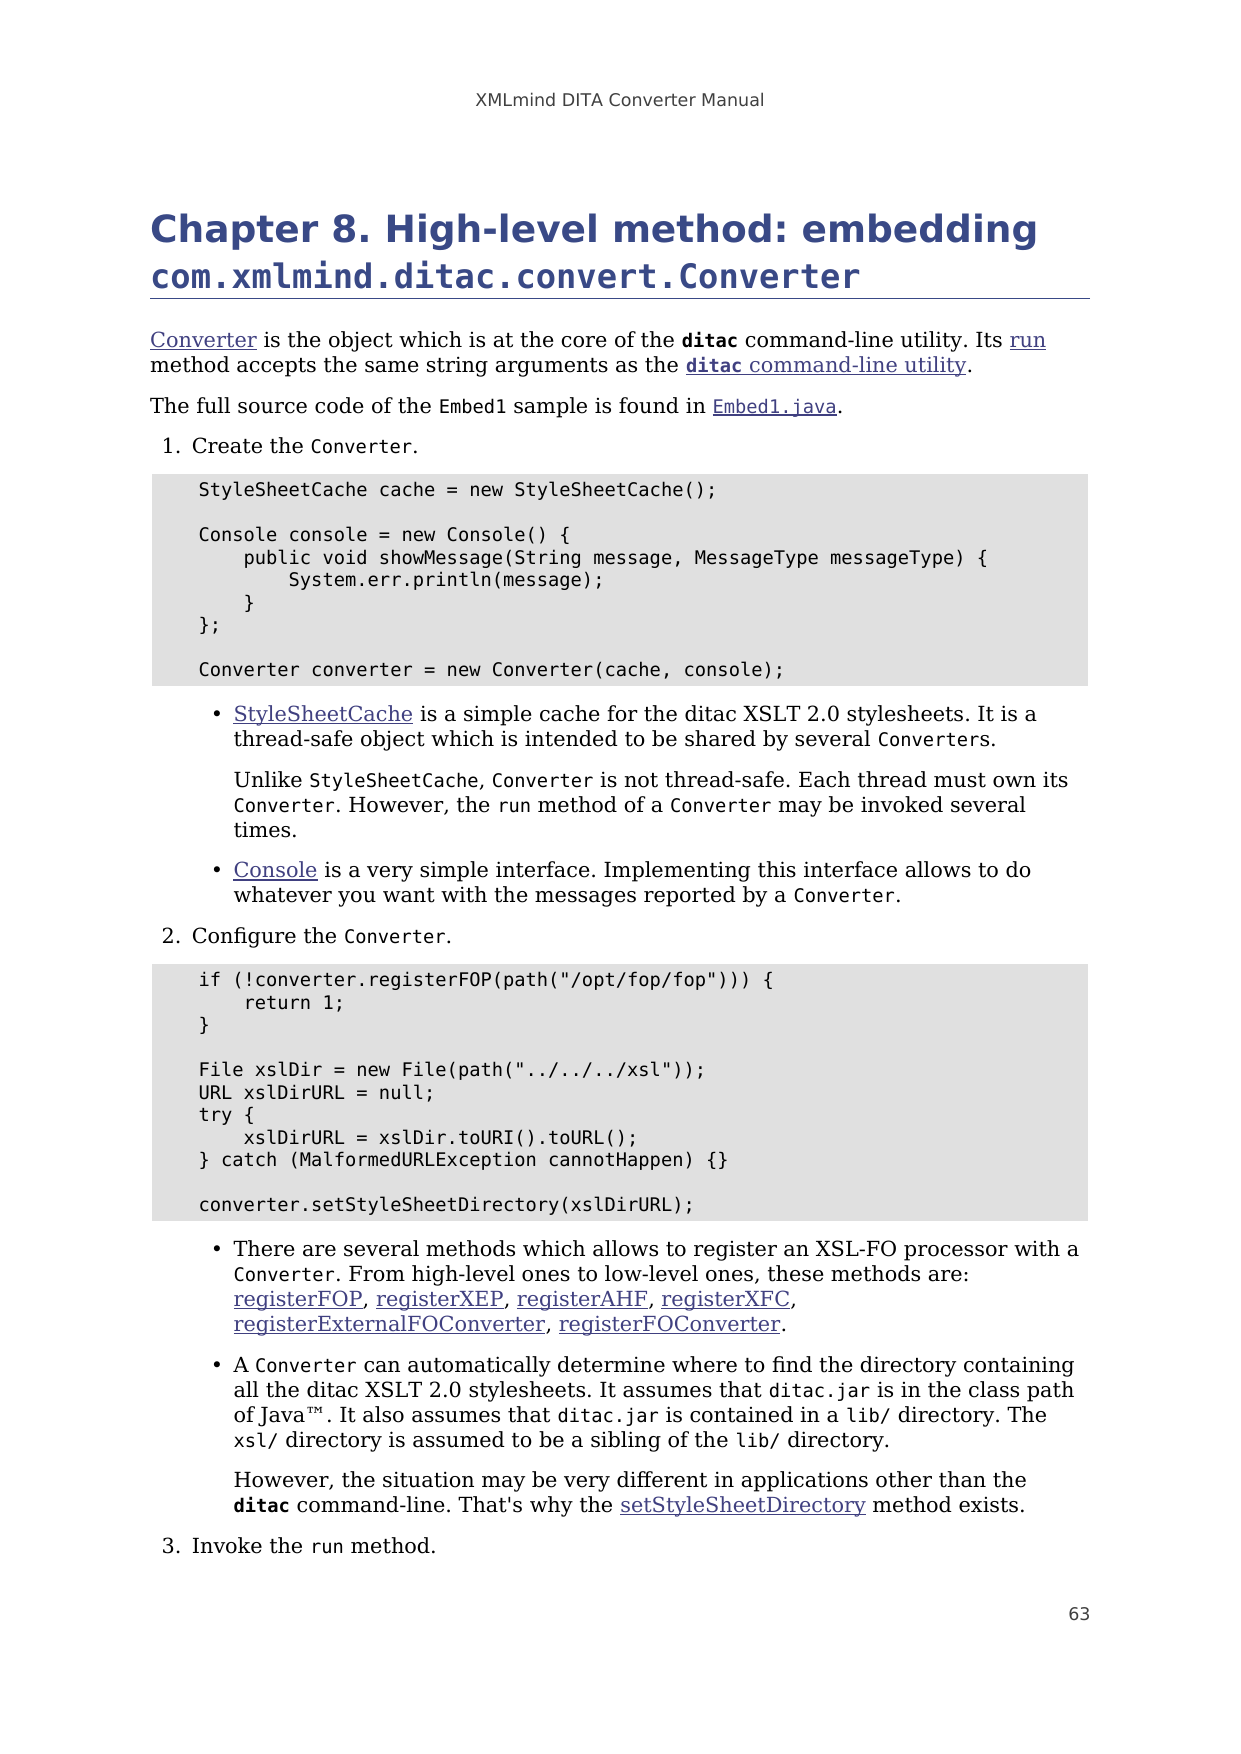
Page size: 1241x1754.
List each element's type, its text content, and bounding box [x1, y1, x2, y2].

list Invoke the run method. [150, 1533, 1090, 1558]
text Converter is the object which is at the core of the ditac command-line utility. Its run method accepts the same string arguments as the ditac command-line utility. [150, 327, 1090, 377]
list Console is a very simple interface. Implementing this interface allows to do whatever you want with the messages reported by a Converter. [192, 858, 1090, 908]
list There are several methods which allows to register an XSL-FO processor with a Converter. From high-level ones to low-level ones, these methods are: registerFOP, registerXEP, registerAHF, registerXFC, registerExternalFOConverter, registerFOConverter. [192, 1236, 1090, 1336]
list if (!converter.registerFOP(path("/opt/fop/fop"))) { return 1; } File xslDir = new File(path("../../../xsl")); URL xslDirURL = null; try { xslDirURL = xslDir.toURI().toURL(); } catch (MalformedURLException cannotHappen) {} converter.setStyleSheetDirectory(xslDirURL); [152, 964, 1088, 1221]
list Unlike StyleSheetCache, Converter is not thread-safe. Each thread must own its Converter. However, the run method of a Converter may be invoked several times. [192, 767, 1090, 842]
subtitle Chapter 8. High-level method: embedding com.xmlmind.ditac.convert.Converter [150, 206, 1090, 298]
list Create the Converter. [150, 433, 1090, 458]
list StyleSheetCache cache = new StyleSheetCache(); Console console = new Console() { public void showMessage(String message, MessageType messageType) { System.err.println(message); } }; Converter converter = new Converter(cache, console); [152, 474, 1088, 686]
list StyleSheetCache is a simple cache for the ditac XSLT 2.0 stylesheets. It is a thread-safe object which is intended to be shared by several Converters. [192, 701, 1090, 751]
list A Converter can automatically determine where to find the directory containing all the ditac XSLT 2.0 stylesheets. It assumes that ditac.jar is in the class path of Java™. It also assumes that ditac.jar is contained in a lib/ directory. The xsl/ directory is assumed to be a sibling of the lib/ directory. [192, 1352, 1090, 1452]
list However, the situation may be very different in applications other than the ditac command-line. That's why the setStyleSheetDirectory method exists. [192, 1467, 1090, 1517]
text The full source code of the Embed1 sample is found in Embed1.java. [150, 393, 1090, 418]
list Configure the Converter. [150, 923, 1090, 948]
